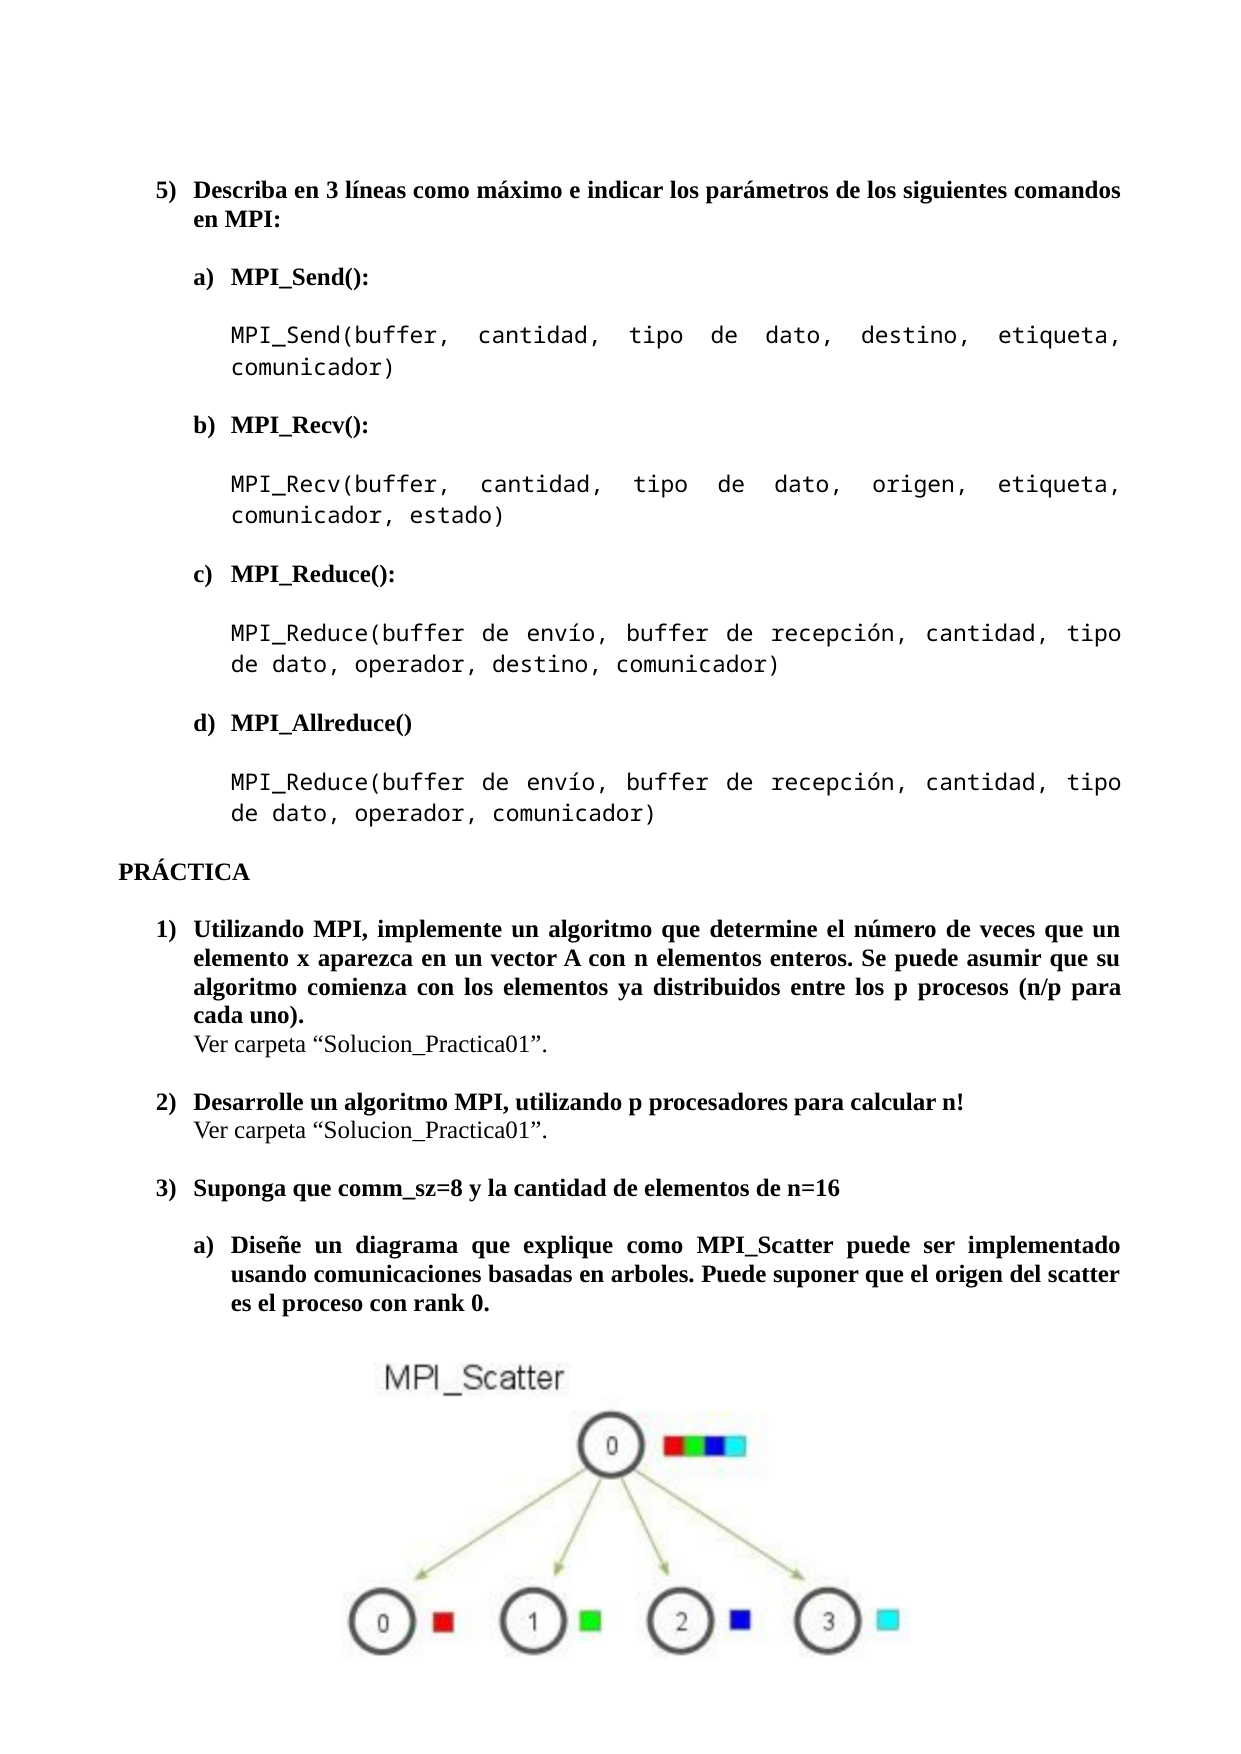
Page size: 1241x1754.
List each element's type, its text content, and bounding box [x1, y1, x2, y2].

list Ver carpeta “Solucion_Practica01”. [156, 1029, 1122, 1058]
list Ver carpeta “Solucion_Practica01”. [156, 1116, 1122, 1144]
list Desarrolle un algoritmo MPI, utilizando p procesadores para calcular n! [156, 1087, 1122, 1116]
list MPI_Reduce(buffer de envío, buffer de recepción, cantidad, tipo de dato, operador, destino, comunicador) [193, 617, 1122, 679]
list MPI_Allreduce() [193, 708, 1122, 737]
list MPI_Send(buffer, cantidad, tipo de dato, destino, etiqueta, comunicador) [193, 319, 1122, 382]
list MPI_Send(): [193, 262, 1122, 291]
text PRÁCTICA [118, 857, 1122, 886]
list Suponga que comm_sz=8 y la cantidad de elementos de n=16 [156, 1173, 1122, 1202]
list MPI_Reduce(buffer de envío, buffer de recepción, cantidad, tipo de dato, operador, comunicador) [193, 766, 1122, 828]
list Describa en 3 líneas como máximo e indicar los parámetros de los siguientes comandos en MPI: [156, 176, 1122, 233]
list MPI_Recv(): [193, 411, 1122, 439]
picture [310, 1345, 931, 1694]
list MPI_Reduce(): [193, 559, 1122, 588]
list Utilizando MPI, implemente un algoritmo que determine el número de veces que un elemento x aparezca en un vector A con n elementos enteros. Se puede asumir que su algoritmo comienza con los elementos ya distribuidos entre los p procesos (n/p para cada uno). [156, 914, 1122, 1029]
list Diseñe un diagrama que explique como MPI_Scatter puede ser implementado usando comunicaciones basadas en arboles. Puede suponer que el origen del scatter es el proceso con rank 0. [193, 1231, 1122, 1317]
list MPI_Recv(buffer, cantidad, tipo de dato, origen, etiqueta, comunicador, estado) [193, 468, 1122, 531]
